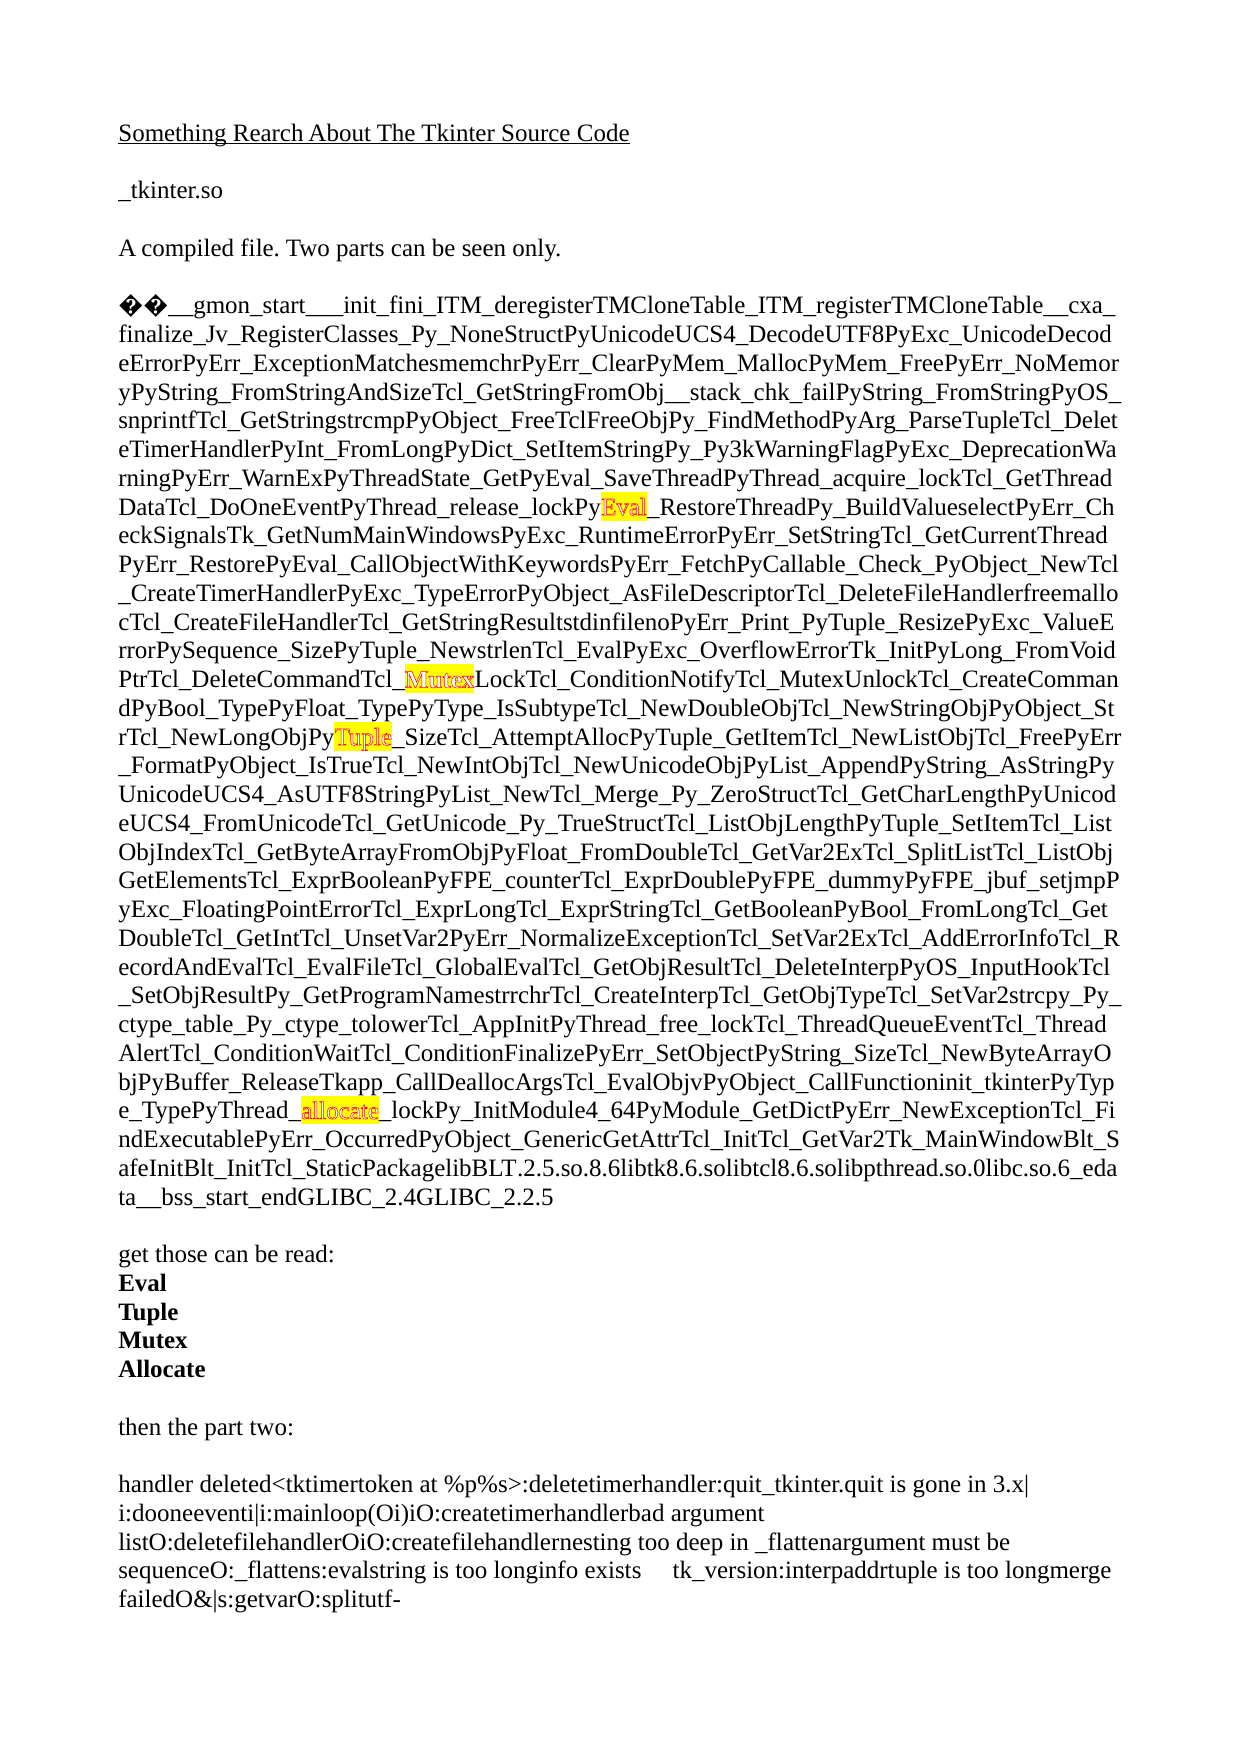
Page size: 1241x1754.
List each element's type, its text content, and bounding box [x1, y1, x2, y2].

text ��__gmon_start___init_fini_ITM_deregisterTMCloneTable_ITM_registerTMCloneTable__cxa_finalize_Jv_RegisterClasses_Py_NoneStructPyUnicodeUCS4_DecodeUTF8PyExc_UnicodeDecodeErrorPyErr_ExceptionMatchesmemchrPyErr_ClearPyMem_MallocPyMem_FreePyErr_NoMemoryPyString_FromStringAndSizeTcl_GetStringFromObj__stack_chk_failPyString_FromStringPyOS_snprintfTcl_GetStringstrcmpPyObject_FreeTclFreeObjPy_FindMethodPyArg_ParseTupleTcl_DeleteTimerHandlerPyInt_FromLongPyDict_SetItemStringPy_Py3kWarningFlagPyExc_DeprecationWarningPyErr_WarnExPyThreadState_GetPyEval_SaveThreadPyThread_acquire_lockTcl_GetThreadDataTcl_DoOneEventPyThread_release_lockPyEval_RestoreThreadPy_BuildValueselectPyErr_CheckSignalsTk_GetNumMainWindowsPyExc_RuntimeErrorPyErr_SetStringTcl_GetCurrentThreadPyErr_RestorePyEval_CallObjectWithKeywordsPyErr_FetchPyCallable_Check_PyObject_NewTcl_CreateTimerHandlerPyExc_TypeErrorPyObject_AsFileDescriptorTcl_DeleteFileHandlerfreemallocTcl_CreateFileHandlerTcl_GetStringResultstdinfilenoPyErr_Print_PyTuple_ResizePyExc_ValueErrorPySequence_SizePyTuple_NewstrlenTcl_EvalPyExc_OverflowErrorTk_InitPyLong_FromVoidPtrTcl_DeleteCommandTcl_MutexLockTcl_ConditionNotifyTcl_MutexUnlockTcl_CreateCommandPyBool_TypePyFloat_TypePyType_IsSubtypeTcl_NewDoubleObjTcl_NewStringObjPyObject_StrTcl_NewLongObjPyTuple_SizeTcl_AttemptAllocPyTuple_GetItemTcl_NewListObjTcl_FreePyErr_FormatPyObject_IsTrueTcl_NewIntObjTcl_NewUnicodeObjPyList_AppendPyString_AsStringPyUnicodeUCS4_AsUTF8StringPyList_NewTcl_Merge_Py_ZeroStructTcl_GetCharLengthPyUnicodeUCS4_FromUnicodeTcl_GetUnicode_Py_TrueStructTcl_ListObjLengthPyTuple_SetItemTcl_ListObjIndexTcl_GetByteArrayFromObjPyFloat_FromDoubleTcl_GetVar2ExTcl_SplitListTcl_ListObjGetElementsTcl_ExprBooleanPyFPE_counterTcl_ExprDoublePyFPE_dummyPyFPE_jbuf_setjmpPyExc_FloatingPointErrorTcl_ExprLongTcl_ExprStringTcl_GetBooleanPyBool_FromLongTcl_GetDoubleTcl_GetIntTcl_UnsetVar2PyErr_NormalizeExceptionTcl_SetVar2ExTcl_AddErrorInfoTcl_RecordAndEvalTcl_EvalFileTcl_GlobalEvalTcl_GetObjResultTcl_DeleteInterpPyOS_InputHookTcl_SetObjResultPy_GetProgramNamestrrchrTcl_CreateInterpTcl_GetObjTypeTcl_SetVar2strcpy_Py_ctype_table_Py_ctype_tolowerTcl_AppInitPyThread_free_lockTcl_ThreadQueueEventTcl_ThreadAlertTcl_ConditionWaitTcl_ConditionFinalizePyErr_SetObjectPyString_SizeTcl_NewByteArrayObjPyBuffer_ReleaseTkapp_CallDeallocArgsTcl_EvalObjvPyObject_CallFunctioninit_tkinterPyType_TypePyThread_allocate_lockPy_InitModule4_64PyModule_GetDictPyErr_NewExceptionTcl_FindExecutablePyErr_OccurredPyObject_GenericGetAttrTcl_InitTcl_GetVar2Tk_MainWindowBlt_SafeInitBlt_InitTcl_StaticPackagelibBLT.2.5.so.8.6libtk8.6.solibtcl8.6.solibpthread.so.0libc.so.6_edata__bss_start_endGLIBC_2.4GLIBC_2.2.5 [118, 291, 1122, 1211]
text Something Rearch About The Tkinter Source Code [118, 118, 1122, 147]
text then the part two: [118, 1412, 1122, 1441]
text Tuple [118, 1297, 1122, 1326]
text Allocate [118, 1354, 1122, 1383]
text get those can be read: [118, 1239, 1122, 1268]
text Mutex [118, 1326, 1122, 1354]
text handler deleted<tktimertoken at %p%s>:deletetimerhandler:quit_tkinter.quit is gone in 3.x|i:dooneeventi|i:mainloop(Oi)iO:createtimerhandlerbad argument listO:deletefilehandlerOiO:createfilehandlernesting too deep in _flattenargument must be sequenceO:_flattens:evalstring is too longinfo exists tk_version:interpaddrtuple is too longmerge failedO&|s:getvarO:splitutf- [118, 1469, 1122, 1613]
text Eval [118, 1268, 1122, 1297]
text _tkinter.so [118, 176, 1122, 204]
text A compiled file. Two parts can be seen only. [118, 233, 1122, 262]
